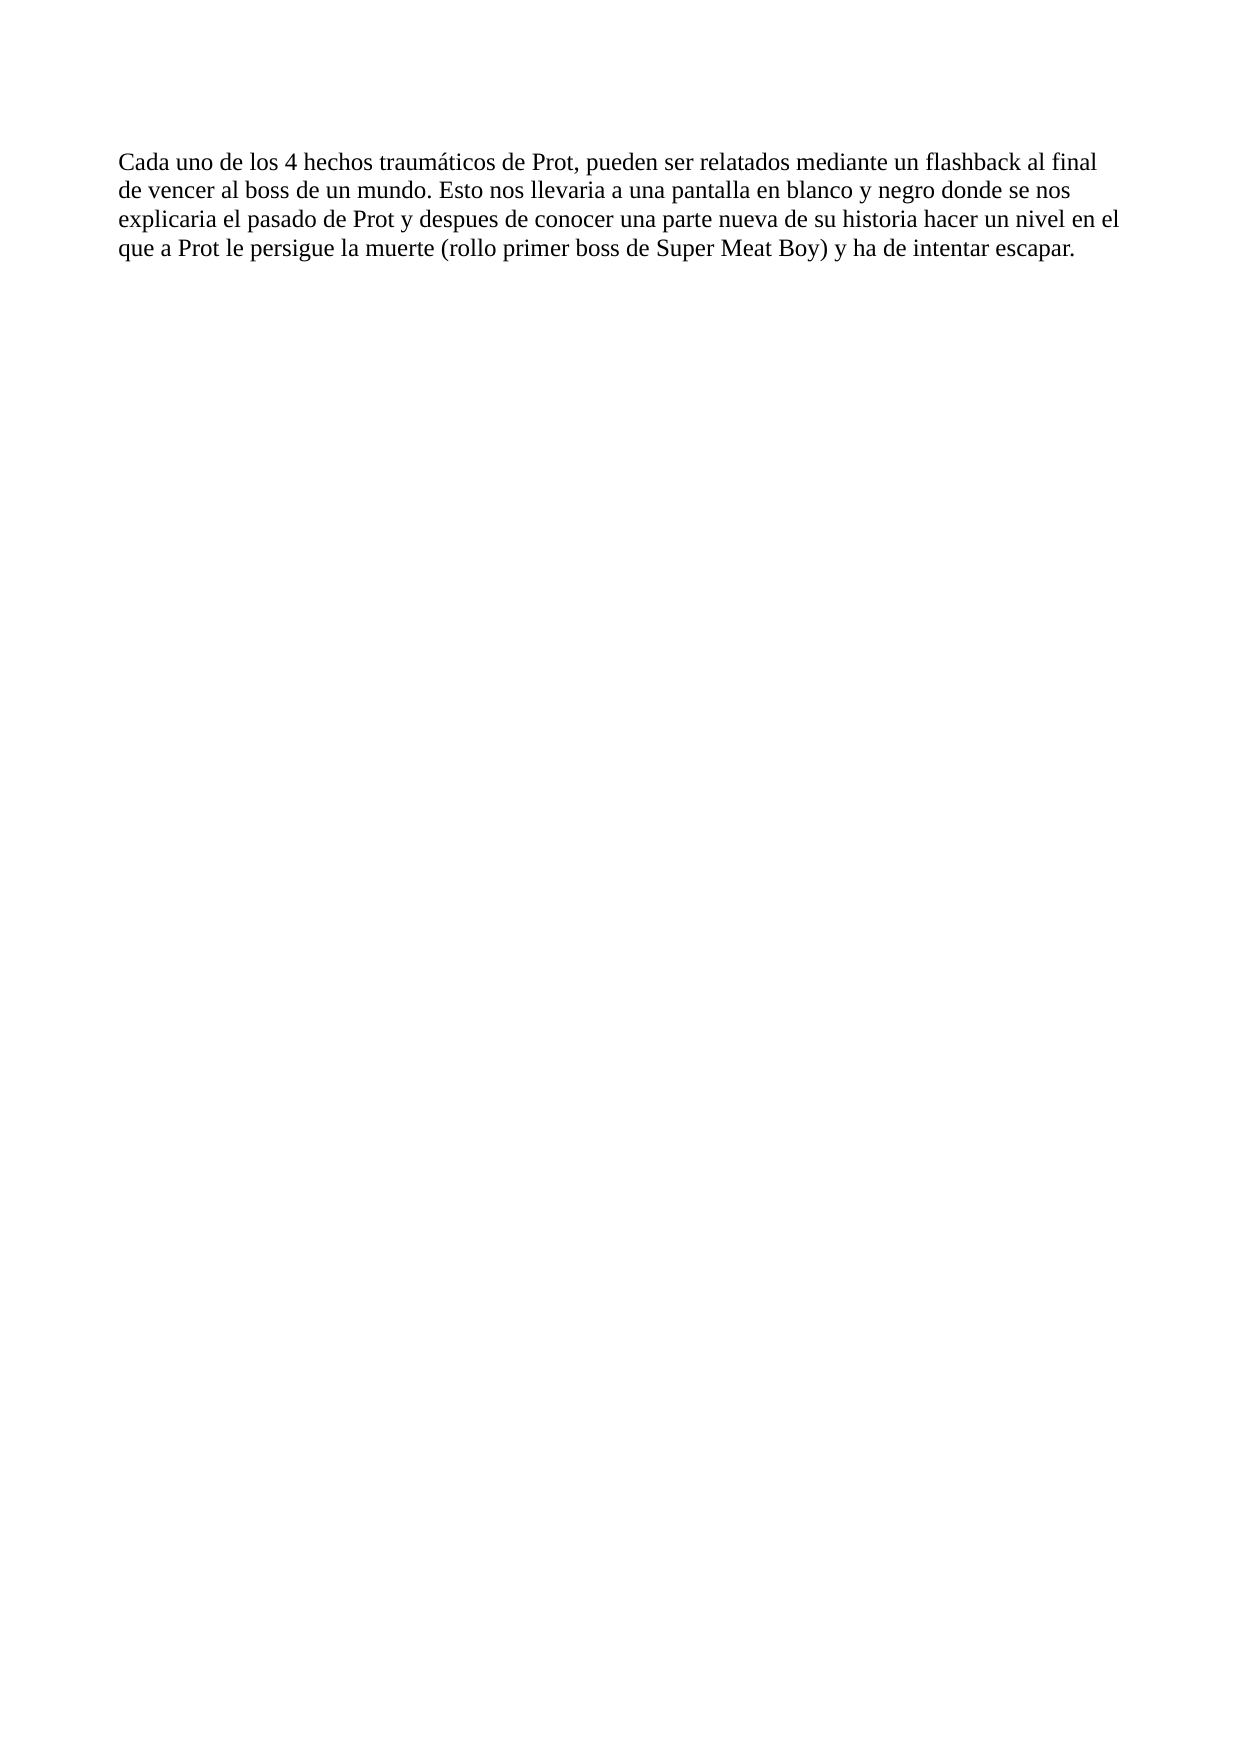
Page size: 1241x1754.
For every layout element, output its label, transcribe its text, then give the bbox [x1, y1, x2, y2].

text Cada uno de los 4 hechos traumáticos de Prot, pueden ser relatados mediante un flashback al final de vencer al boss de un mundo. Esto nos llevaria a una pantalla en blanco y negro donde se nos explicaria el pasado de Prot y despues de conocer una parte nueva de su historia hacer un nivel en el que a Prot le persigue la muerte (rollo primer boss de Super Meat Boy) y ha de intentar escapar. [118, 147, 1122, 262]
